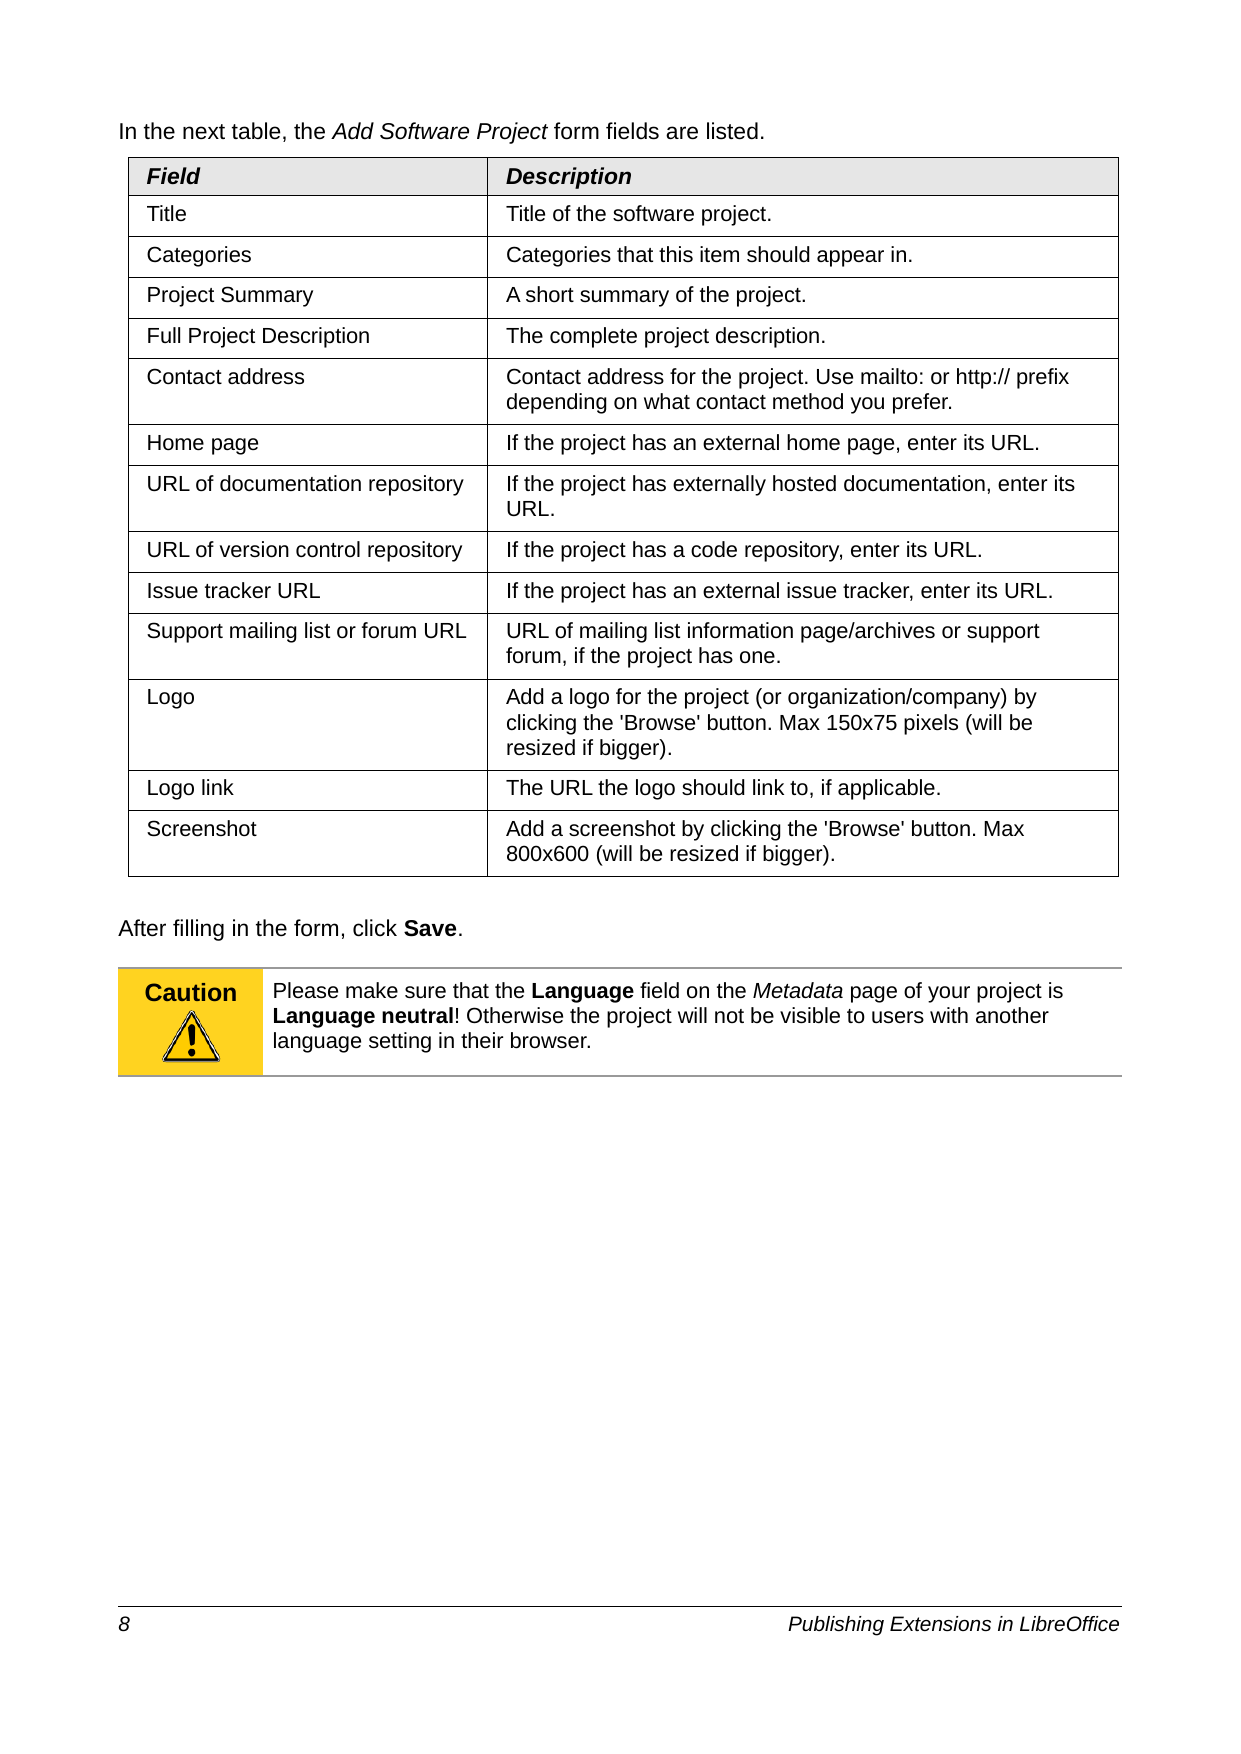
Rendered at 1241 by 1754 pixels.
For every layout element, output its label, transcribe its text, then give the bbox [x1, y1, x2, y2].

table_cell Issue tracker URL [129, 573, 487, 613]
table_cell Add a screenshot by clicking the 'Browse' button. Max 800x600 (will be resized if bigger). [488, 811, 1118, 876]
table_cell If the project has an external home page, enter its URL. [488, 425, 1118, 465]
table_cell The URL the logo should link to, if applicable. [488, 771, 1118, 810]
text After filling in the form, click Save. [118, 915, 1122, 942]
picture [158, 1006, 224, 1066]
table_cell Title of the software project. [488, 196, 1118, 236]
table_cell URL of documentation repository [129, 466, 487, 531]
table_cell Support mailing list or forum URL [129, 614, 487, 678]
table_cell Categories [129, 237, 487, 277]
table_cell Logo link [129, 771, 487, 810]
table_cell URL of version control repository [129, 532, 487, 572]
table_header Field [129, 158, 487, 195]
table_cell If the project has externally hosted documentation, enter its URL. [488, 466, 1118, 531]
table_cell Categories that this item should appear in. [488, 237, 1118, 277]
text In the next table, the Add Software Project form fields are listed. [118, 118, 1122, 144]
table_cell Add a logo for the project (or organization/company) by clicking the 'Browse' button. Max 150x75 pixels (will be resized if bigger). [488, 680, 1118, 769]
table_cell Logo [129, 680, 487, 769]
table_cell Screenshot [129, 811, 487, 876]
table_cell Project Summary [129, 278, 487, 317]
table_cell Contact address for the project. Use mailto: or http:// prefix depending on what contact method you prefer. [488, 359, 1118, 424]
table_cell The complete project description. [488, 319, 1118, 358]
table_cell Home page [129, 425, 487, 465]
table_cell Full Project Description [129, 319, 487, 358]
table_cell A short summary of the project. [488, 278, 1118, 317]
table_cell If the project has an external issue tracker, enter its URL. [488, 573, 1118, 613]
table_cell Title [129, 196, 487, 236]
table_header Please make sure that the Language field on the Metadata page of your project is Language neutral! Otherwise the project will not be visible to users with another language setting in their browser. [264, 969, 1122, 1075]
table_cell URL of mailing list information page/archives or support forum, if the project has one. [488, 614, 1118, 678]
table_cell If the project has a code repository, enter its URL. [488, 532, 1118, 572]
table_header Description [488, 158, 1118, 195]
table_cell Contact address [129, 359, 487, 424]
table_header Caution [118, 969, 263, 1075]
